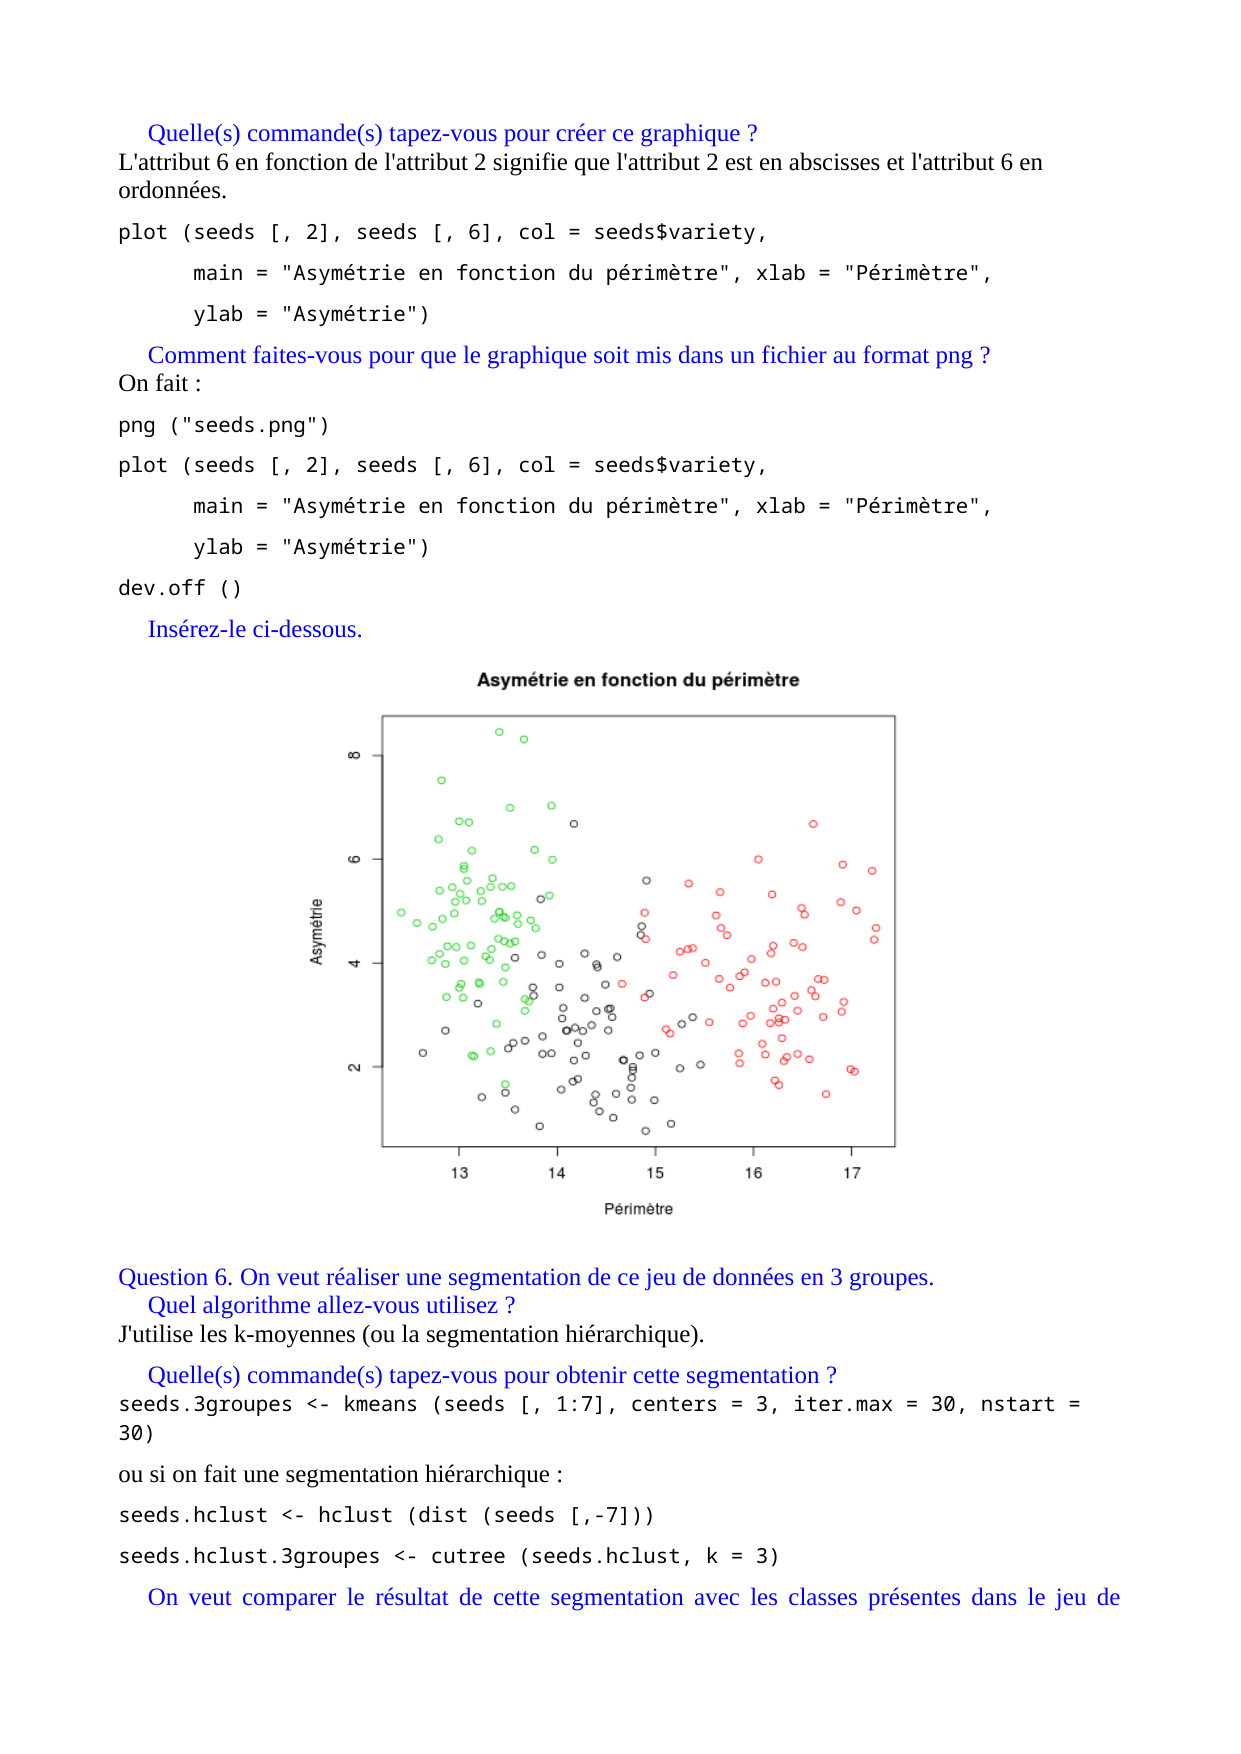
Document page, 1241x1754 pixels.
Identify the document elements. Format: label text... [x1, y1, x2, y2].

text ylab = "Asymétrie") [118, 532, 1122, 561]
list On veut comparer le résultat de cette segmentation avec les classes présentes dans le jeu de [118, 1582, 1122, 1611]
text J'utilise les k-moyennes (ou la segmentation hiérarchique). [118, 1319, 1122, 1348]
list Quel algorithme allez-vous utilisez ? [118, 1291, 1122, 1319]
text dev.off () [118, 573, 1122, 602]
text plot (seeds [, 2], seeds [, 6], col = seeds$variety, [118, 217, 1122, 245]
text seeds.3groupes <- kmeans (seeds [, 1:7], centers = 3, iter.max = 30, nstart = 30) [118, 1389, 1122, 1446]
text main = "Asymétrie en fonction du périmètre", xlab = "Périmètre", [118, 492, 1122, 520]
list Quelle(s) commande(s) tapez-vous pour créer ce graphique ? [118, 118, 1122, 147]
text seeds.hclust <- hclust (dist (seeds [,-7])) [118, 1500, 1122, 1528]
list Quelle(s) commande(s) tapez-vous pour obtenir cette segmentation ? [118, 1361, 1122, 1389]
list On veut réaliser une segmentation de ce jeu de données en 3 groupes. [118, 1262, 1122, 1291]
text ou si on fait une segmentation hiérarchique : [118, 1459, 1122, 1487]
picture [305, 643, 935, 1238]
list Comment faites-vous pour que le graphique soit mis dans un fichier au format png ? [118, 340, 1122, 368]
text png ("seeds.png") [118, 410, 1122, 438]
text L'attribut 6 en fonction de l'attribut 2 signifie que l'attribut 2 est en abscisses et l'attribut 6 en ordonnées. [118, 147, 1122, 204]
text plot (seeds [, 2], seeds [, 6], col = seeds$variety, [118, 451, 1122, 479]
text seeds.hclust.3groupes <- cutree (seeds.hclust, k = 3) [118, 1541, 1122, 1569]
text On fait : [118, 368, 1122, 397]
text main = "Asymétrie en fonction du périmètre", xlab = "Périmètre", [118, 258, 1122, 286]
list Insérez-le ci-dessous. [118, 614, 1122, 643]
text ylab = "Asymétrie") [118, 299, 1122, 327]
